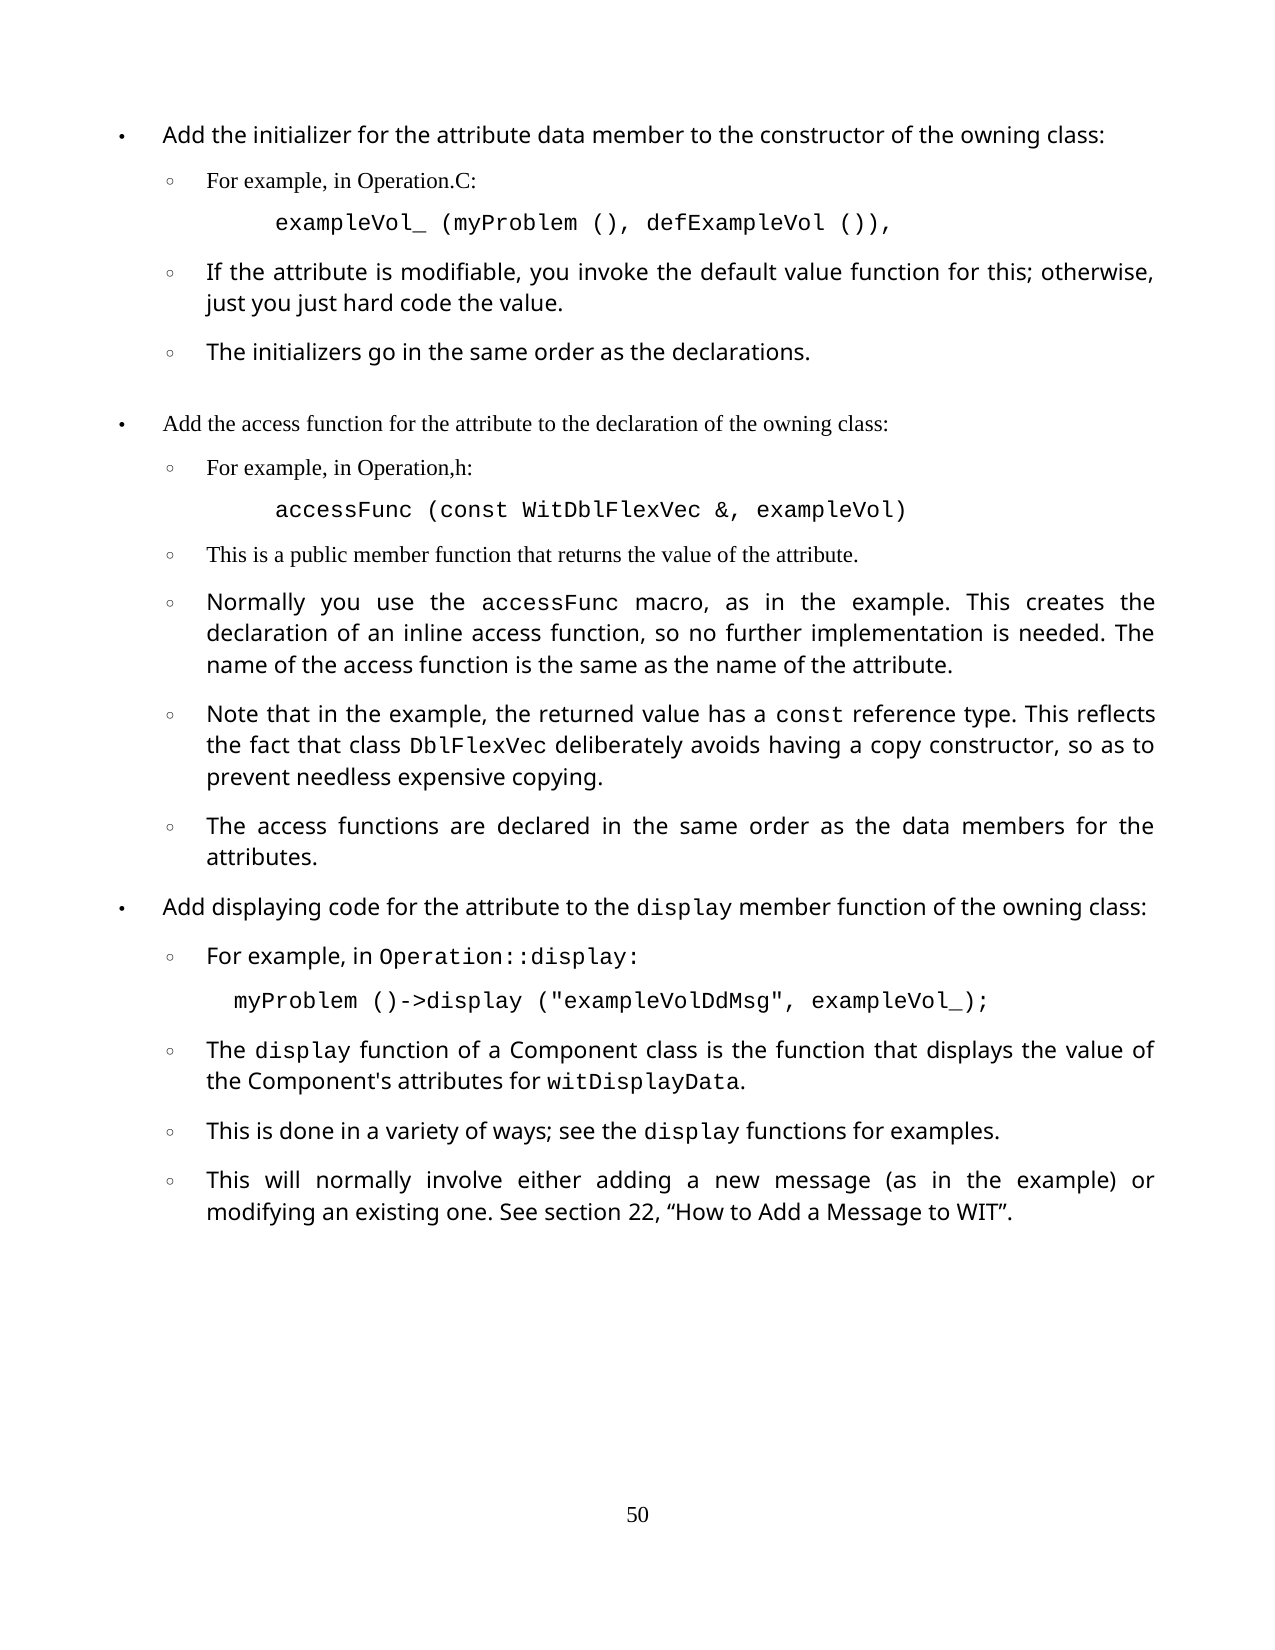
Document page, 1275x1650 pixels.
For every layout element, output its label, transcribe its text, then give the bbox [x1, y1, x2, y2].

list For example, in Operation::display: [162, 940, 1156, 971]
list The access functions are declared in the same order as the data members for the attributes. [162, 810, 1156, 872]
list The initializers go in the same order as the declarations. [162, 336, 1156, 367]
list This is a public member function that returns the value of the attribute. [162, 542, 1156, 568]
list Note that in the example, the returned value has a const reference type. This reflects the fact that class DblFlexVec deliberately avoids having a copy constructor, so as to prevent needless expensive copying. [162, 698, 1156, 792]
list If the attribute is modifiable, you invoke the default value function for this; otherwise, just you just hard code the value. [162, 256, 1156, 318]
list For example, in Operation,h: [162, 454, 1156, 480]
list Add the access function for the attribute to the declaration of the owning class: [118, 411, 1156, 436]
list This is done in a variety of ways; see the display functions for examples. [162, 1115, 1156, 1146]
text exampleVol_ (myProblem (), defExampleVol ()), [192, 211, 1156, 238]
list This will normally involve either adding a new message (as in the example) or modifying an existing one. See section 22, “How to Add a Message to WIT”. [162, 1164, 1156, 1227]
text myProblem ()->display ("exampleVolDdMsg", exampleVol_); [192, 989, 1156, 1016]
list Add displaying code for the attribute to the display member function of the owning class: [118, 891, 1156, 922]
list Normally you use the accessFunc macro, as in the example. This creates the declaration of an inline access function, so no further implementation is needed. The name of the access function is the same as the name of the attribute. [162, 586, 1156, 680]
list For example, in Operation.C: [162, 168, 1156, 193]
list The display function of a Component class is the function that displays the value of the Component's attributes for witDisplayData. [162, 1034, 1156, 1097]
text accessFunc (const WitDblFlexVec &, exampleVol) [192, 498, 1156, 524]
list Add the initializer for the attribute data member to the constructor of the owning class: [118, 118, 1156, 150]
